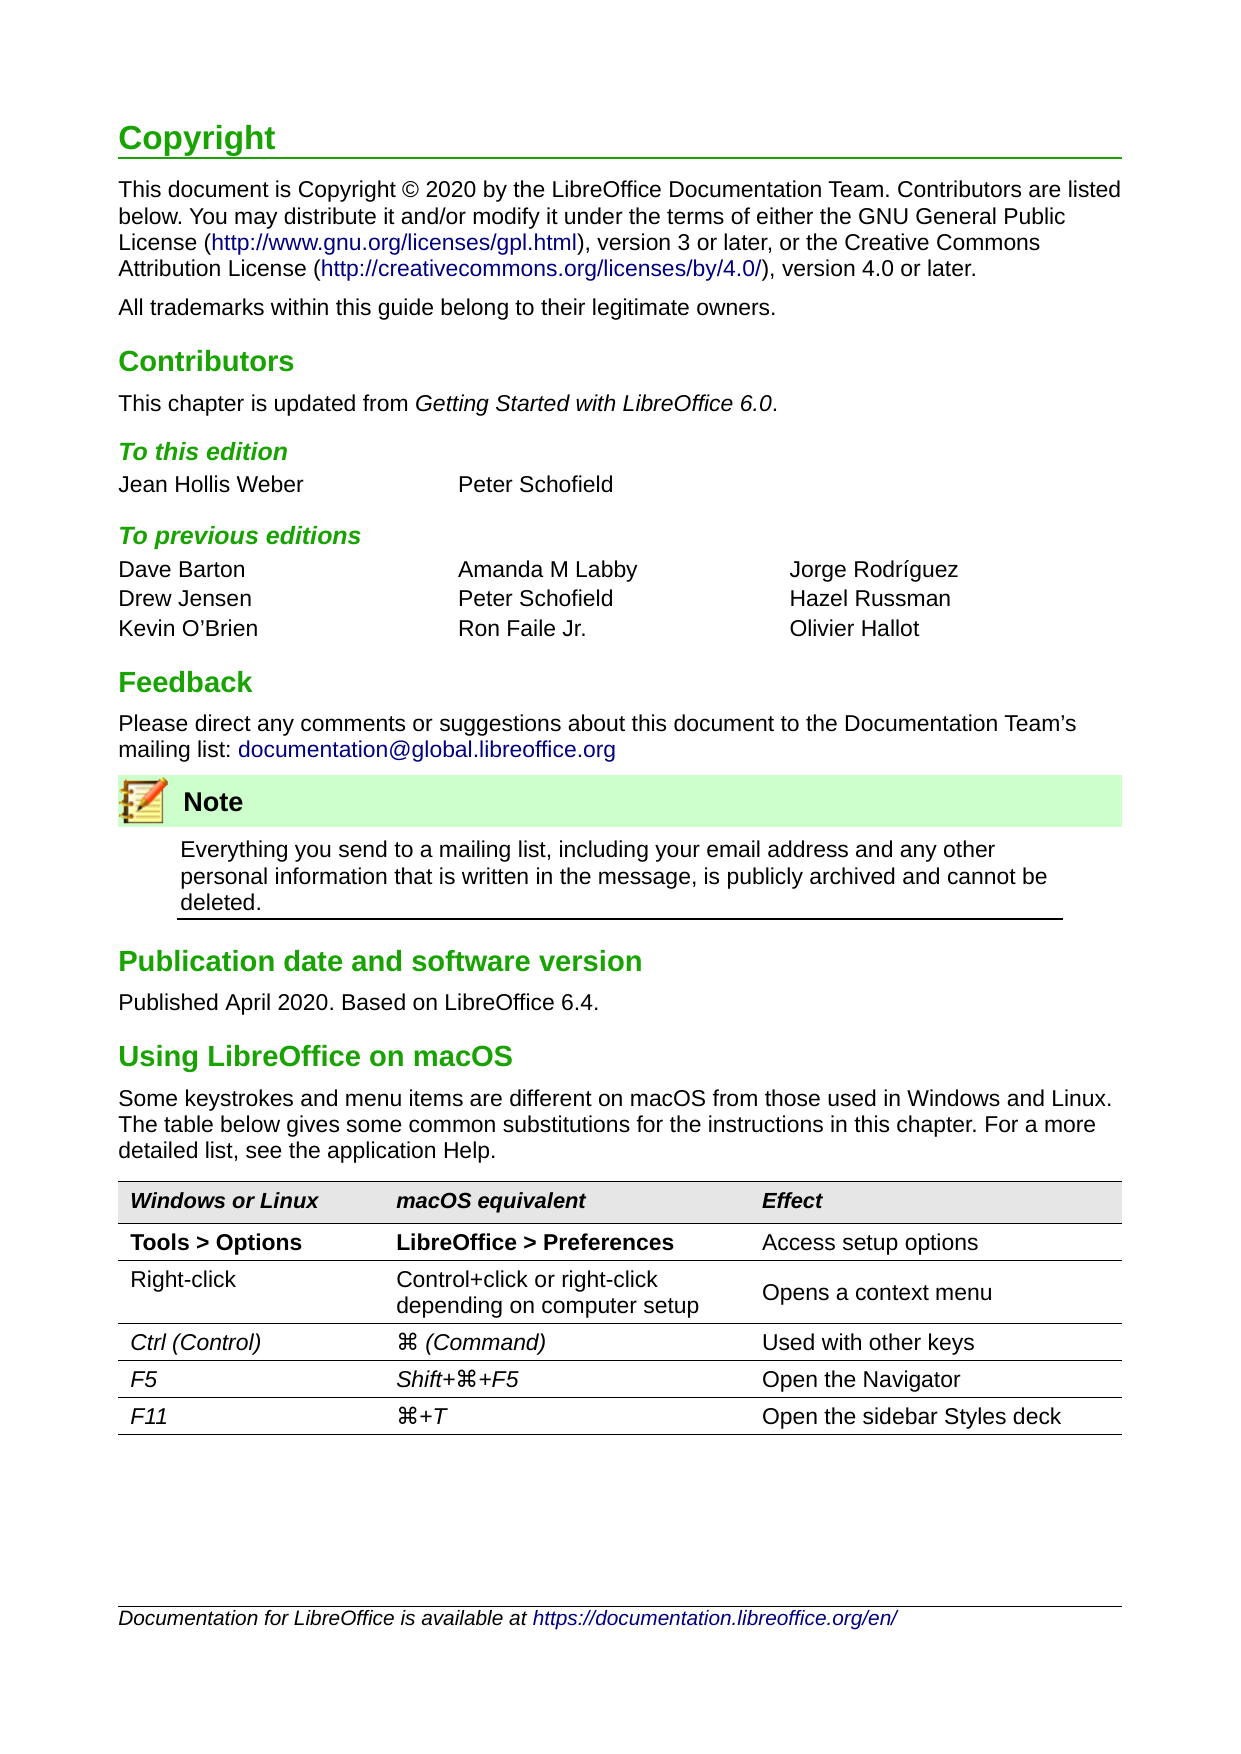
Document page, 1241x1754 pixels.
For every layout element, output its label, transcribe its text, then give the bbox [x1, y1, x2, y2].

subtitle Contributors [118, 344, 1122, 378]
text This document is Copyright © 2020 by the LibreOffice Documentation Team. Contributors are listed below. You may distribute it and/or modify it under the terms of either the GNU General Public License (http://www.gnu.org/licenses/gpl.html), version 3 or later, or the Creative Commons Attribution License (http://creativecommons.org/licenses/by/4.0/), version 4.0 or later. [118, 176, 1122, 282]
table_cell Tools > Options [118, 1224, 384, 1260]
table_cell Hazel Russman [789, 585, 1122, 615]
table_header Windows or Linux [118, 1182, 384, 1223]
table_cell Shift+⌘+F5 [384, 1361, 750, 1397]
table_cell Control+click or right-click depending on computer setup [384, 1261, 750, 1323]
table_cell Kevin O’Brien [118, 615, 458, 641]
table_cell Right-click [118, 1261, 384, 1323]
subtitle Publication date and software version [118, 944, 1122, 978]
table_header macOS equivalent [384, 1182, 750, 1223]
subtitle Feedback [118, 665, 1122, 698]
subtitle To this edition [118, 437, 1122, 465]
text This chapter is updated from Getting Started with LibreOffice 6.0. [118, 389, 1122, 416]
text Published April 2020. Based on LibreOffice 6.4. [118, 989, 1122, 1016]
table_cell Drew Jensen [118, 585, 458, 615]
table_cell Olivier Hallot [789, 615, 1122, 641]
table_cell Access setup options [750, 1224, 1122, 1260]
table_header Effect [750, 1182, 1122, 1223]
table_cell F5 [118, 1361, 384, 1397]
subtitle Note [118, 775, 1122, 827]
table_cell Peter Schofield [458, 585, 789, 615]
subtitle Using LibreOffice on macOS [118, 1039, 1122, 1073]
table_cell Used with other keys [750, 1324, 1122, 1360]
text Please direct any comments or suggestions about this document to the Documentation Team’s mailing list: documentation@global.libreoffice.org [118, 710, 1122, 763]
table_cell LibreOffice > Preferences [384, 1224, 750, 1260]
table_header Dave Barton [118, 556, 458, 585]
text Some keystrokes and menu items are different on macOS from those used in Windows and Linux. The table below gives some common substitutions for the instructions in this chapter. For a more detailed list, see the application Help. [118, 1085, 1122, 1164]
picture [119, 776, 170, 827]
table_cell Open the sidebar Styles deck [750, 1398, 1122, 1434]
table_header Jean Hollis Weber [118, 471, 458, 501]
table_cell Opens a context menu [750, 1261, 1122, 1323]
table_cell Open the Navigator [750, 1361, 1122, 1397]
table_header Amanda M Labby [458, 556, 789, 585]
table_cell F11 [118, 1398, 384, 1434]
table_cell Ctrl (Control) [118, 1324, 384, 1360]
table_cell Ron Faile Jr. [458, 615, 789, 641]
text Everything you send to a mailing list, including your email address and any other personal information that is written in the message, is publicly archived and cannot be deleted. [177, 833, 1063, 918]
subtitle To previous editions [118, 521, 1122, 550]
table_cell ⌘ (Command) [384, 1324, 750, 1360]
table_header Peter Schofield [458, 471, 789, 501]
subtitle Copyright [118, 118, 1122, 157]
table_header [789, 471, 1122, 501]
text All trademarks within this guide belong to their legitimate owners. [118, 294, 1122, 321]
table_header Jorge Rodríguez [789, 556, 1122, 585]
table_cell ⌘+T [384, 1398, 750, 1434]
